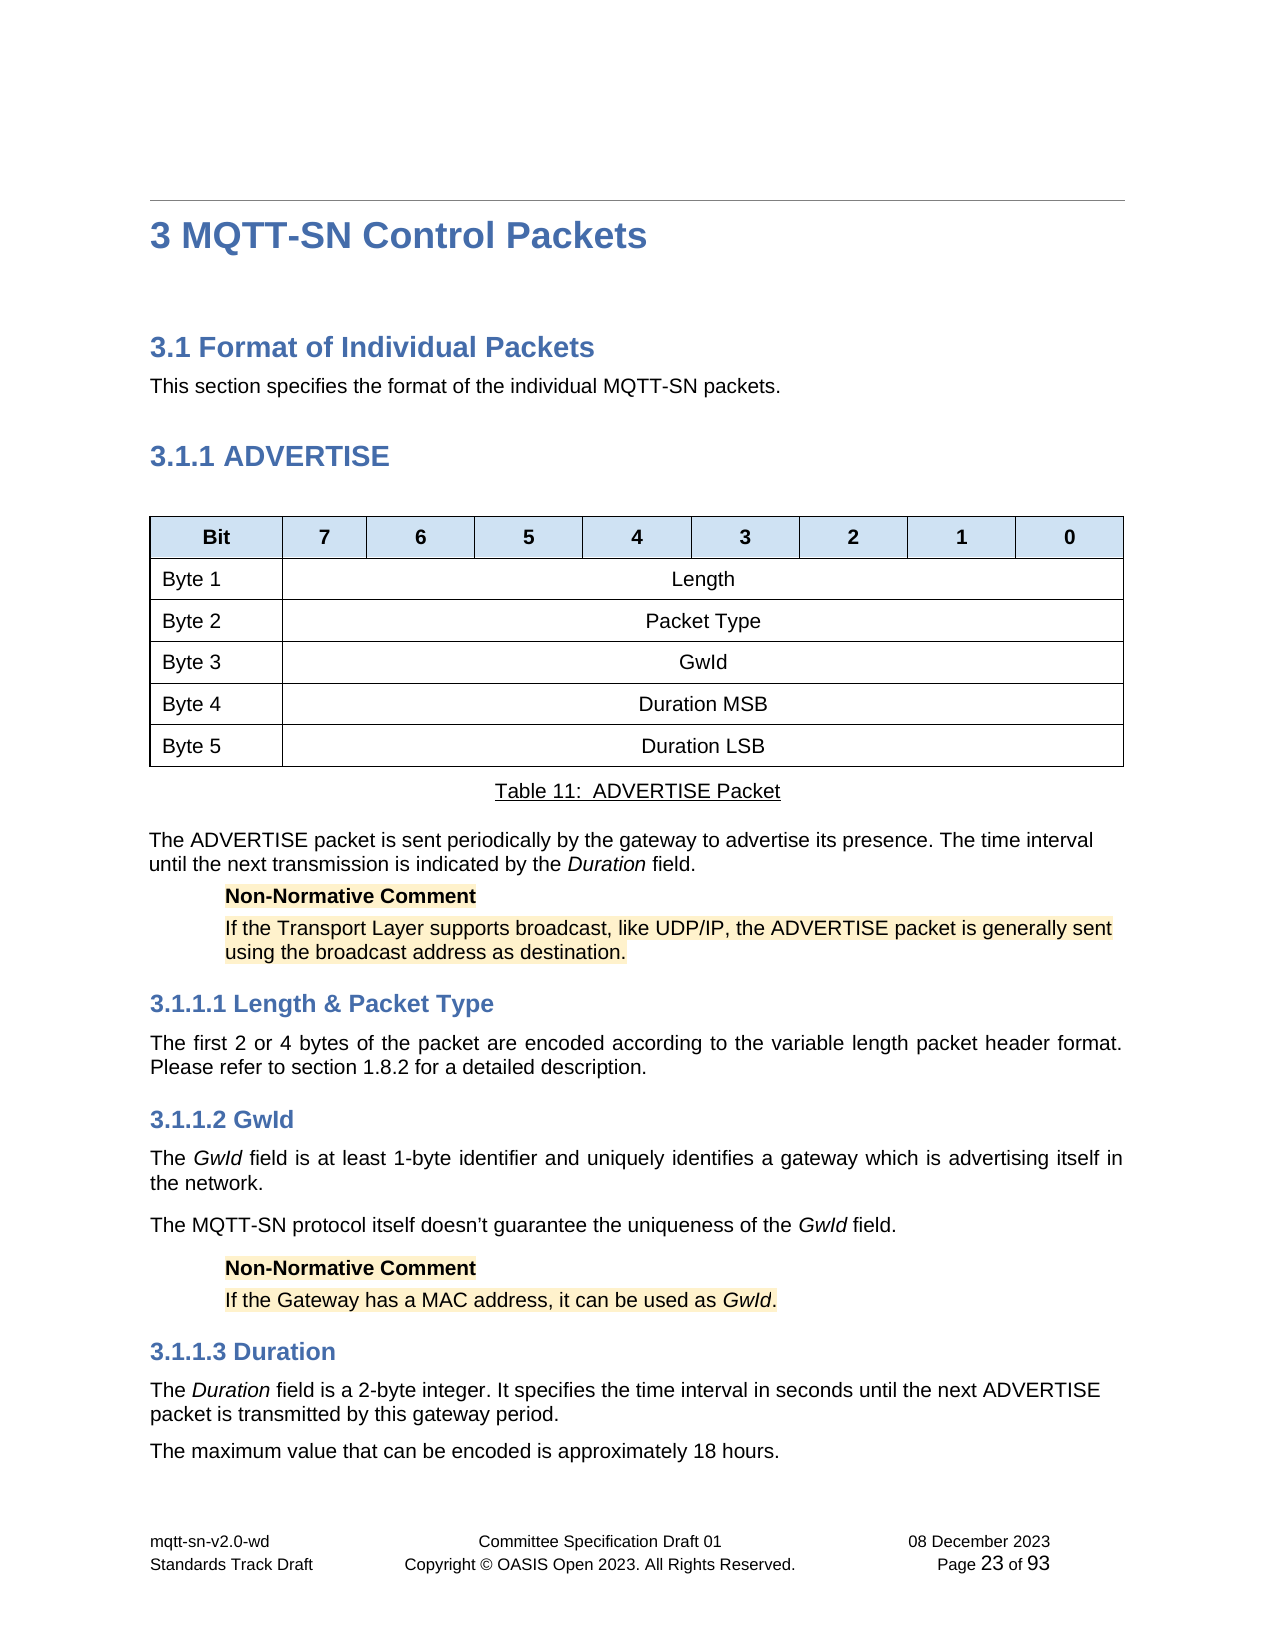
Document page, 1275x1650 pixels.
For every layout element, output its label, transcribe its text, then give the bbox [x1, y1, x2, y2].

table_cell Byte 3 [151, 642, 282, 682]
subtitle 3.1 Format of Individual Packets [150, 330, 1125, 363]
text Non-Normative Comment [225, 884, 1125, 908]
subtitle 3.1.1.2 GwId [150, 1104, 1124, 1133]
table_cell Duration LSB [283, 725, 1123, 766]
table_cell GwId [283, 642, 1123, 682]
subtitle 3.1.1.1 Length & Packet Type [150, 989, 1124, 1018]
table_cell Packet Type [283, 600, 1123, 641]
table_cell Byte 1 [151, 559, 282, 599]
table_header 7 [283, 517, 366, 557]
text If the Gateway has a MAC address, it can be used as GwId. [225, 1288, 1125, 1312]
table_header 3 [692, 517, 799, 557]
text This section specifies the format of the individual MQTT-SN packets. [149, 374, 1124, 398]
text Table 11: ADVERTISE Packet [150, 779, 1125, 803]
table_cell Length [283, 559, 1123, 599]
table_cell Byte 4 [151, 684, 282, 724]
table_cell Duration MSB [283, 684, 1123, 724]
subtitle 3.1.1 ADVERTISE [150, 439, 1124, 472]
table_cell Byte 5 [151, 725, 282, 766]
table_cell Byte 2 [151, 600, 282, 641]
table_header 6 [367, 517, 474, 557]
table_header 2 [800, 517, 907, 557]
subtitle 3 MQTT-SN Control Packets [150, 201, 1125, 257]
table_header 4 [583, 517, 691, 557]
text The maximum value that can be encoded is approximately 18 hours. [149, 1439, 1124, 1463]
text Non-Normative Comment [225, 1256, 1125, 1280]
text The MQTT-SN protocol itself doesn’t guarantee the uniqueness of the GwId field. [150, 1213, 1124, 1237]
table_header 1 [908, 517, 1015, 557]
table_header 0 [1016, 517, 1123, 557]
subtitle 3.1.1.3 Duration [150, 1337, 1124, 1366]
text The ADVERTISE packet is sent periodically by the gateway to advertise its presence. The time interval until the next transmission is indicated by the Duration field. [148, 828, 1124, 876]
text The GwId field is at least 1-byte identifier and uniquely identifies a gateway which is advertising itself in the network. [150, 1146, 1124, 1194]
text The first 2 or 4 bytes of the packet are encoded according to the variable length packet header format. Please refer to section 1.8.2 for a detailed description. [150, 1030, 1124, 1079]
table_header 5 [475, 517, 582, 557]
text The Duration field is a 2-byte integer. It specifies the time interval in seconds until the next ADVERTISE packet is transmitted by this gateway period. [150, 1378, 1125, 1426]
table_header Bit [151, 517, 282, 557]
text If the Transport Layer supports broadcast, like UDP/IP, the ADVERTISE packet is generally sent using the broadcast address as destination. [225, 916, 1125, 964]
